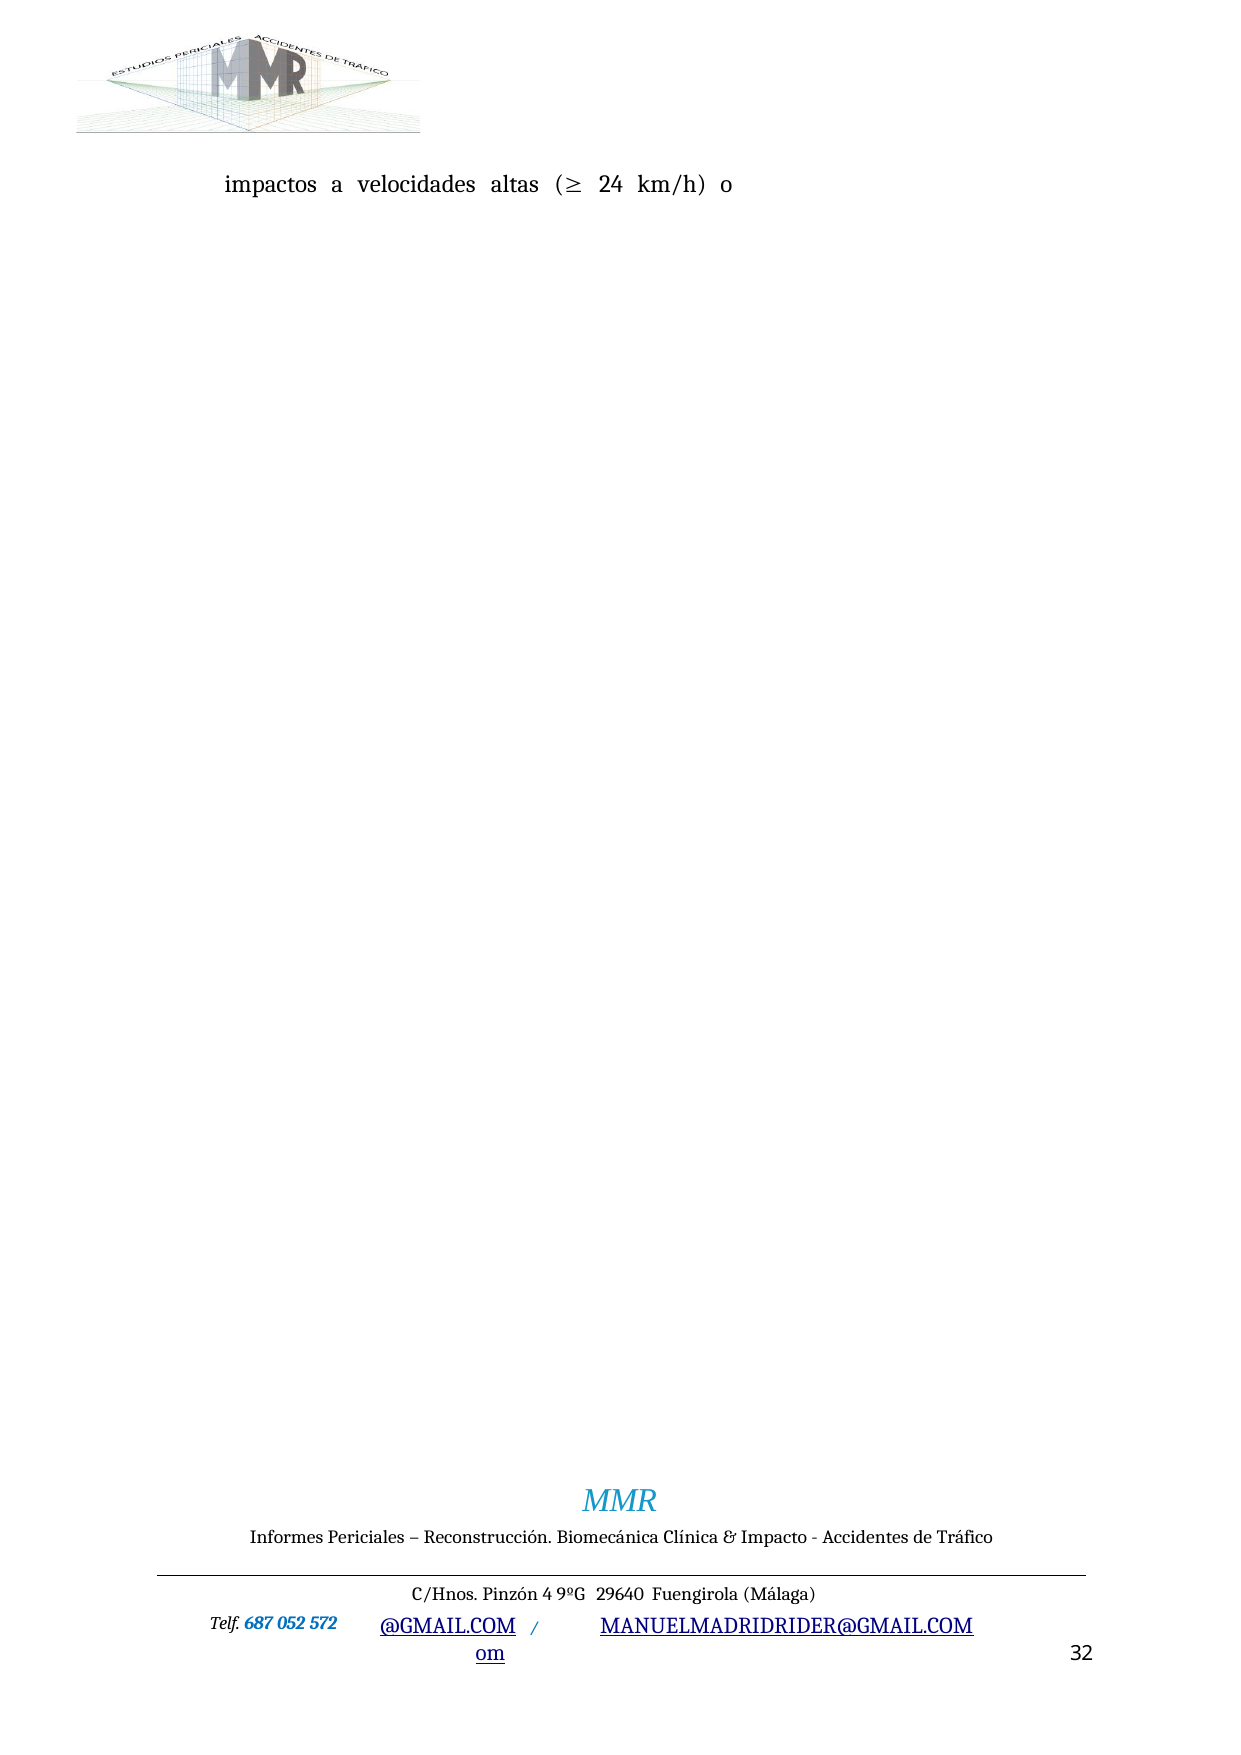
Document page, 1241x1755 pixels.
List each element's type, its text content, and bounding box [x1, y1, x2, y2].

text impactos a velocidades altas ( 24 km/h) o [224, 169, 1095, 199]
